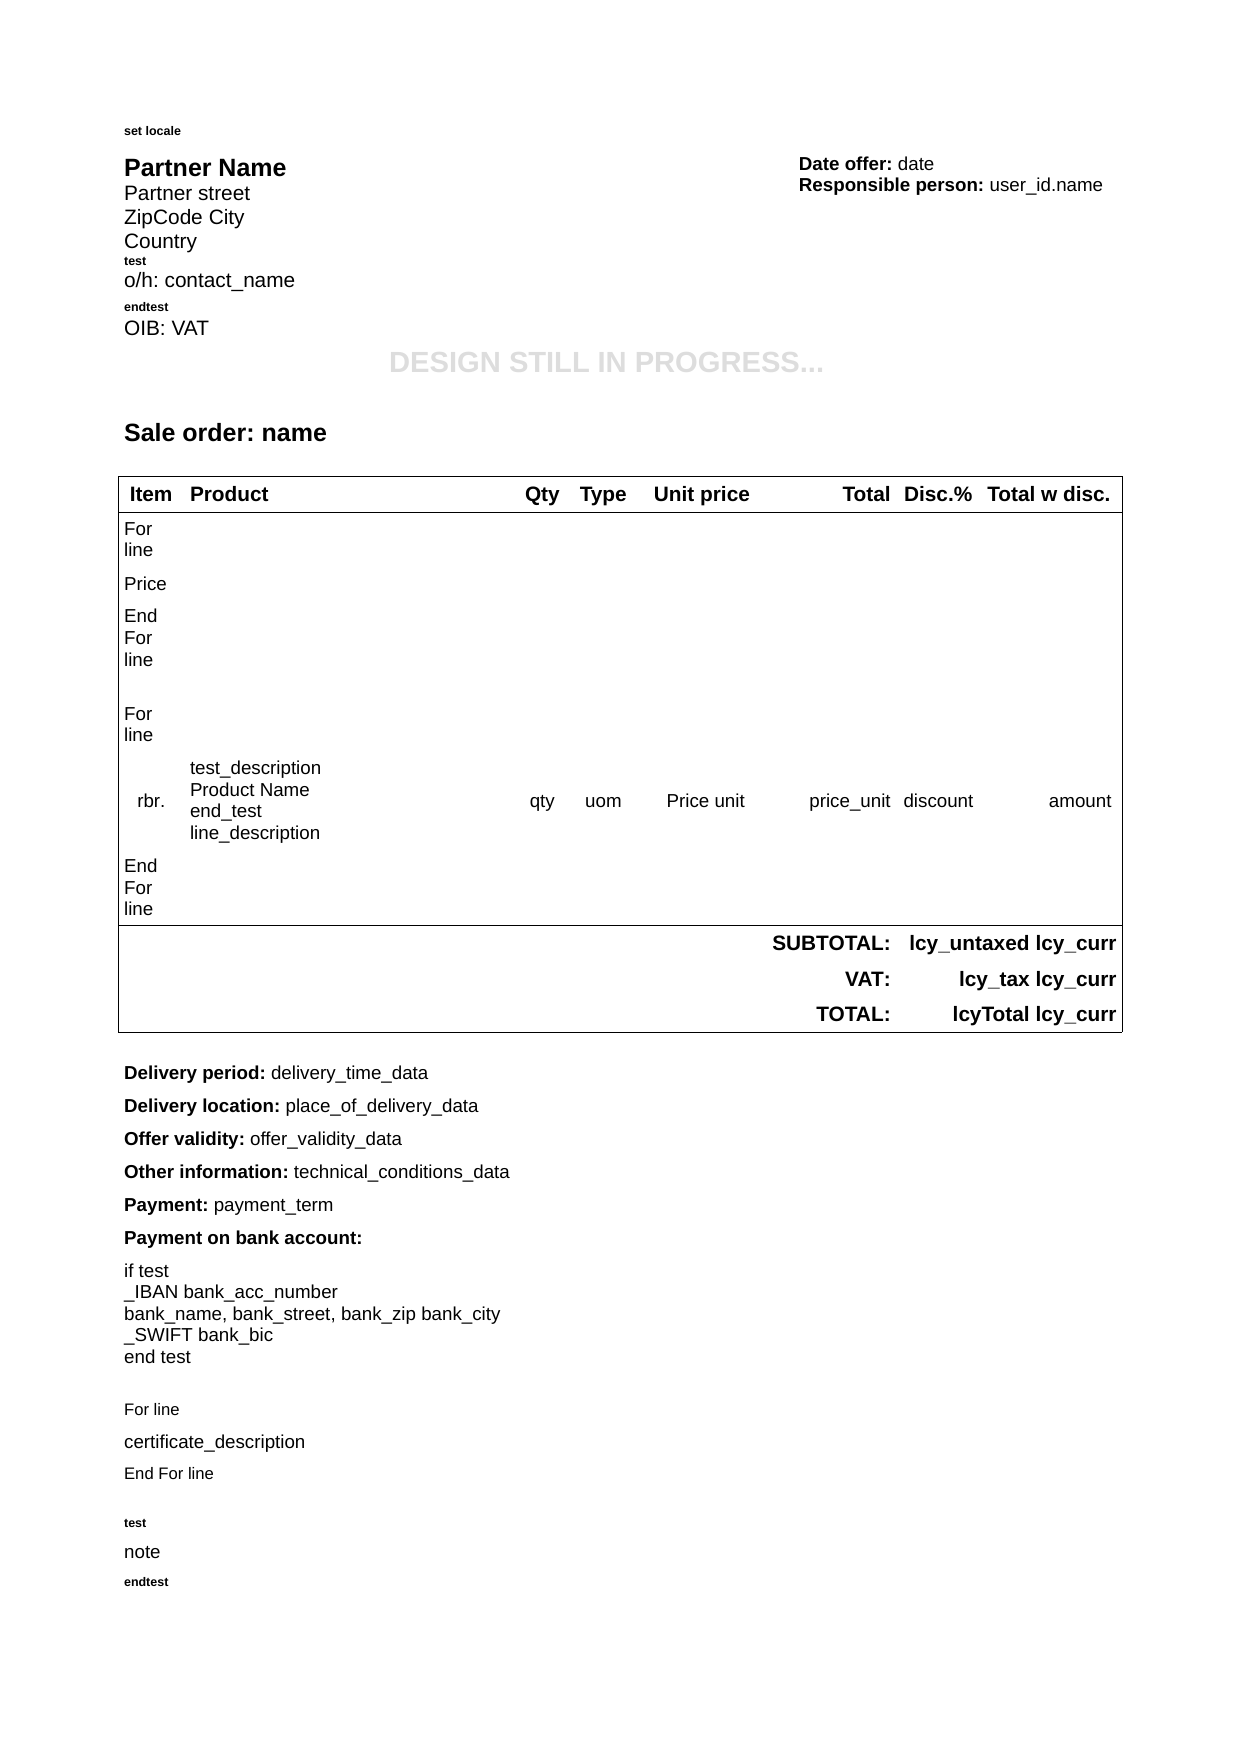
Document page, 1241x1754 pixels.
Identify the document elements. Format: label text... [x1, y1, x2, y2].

table_cell [119, 676, 1122, 697]
table_cell [980, 849, 1122, 925]
table_cell Payment on bank account: [118, 1221, 1122, 1254]
table_cell uom [573, 751, 634, 849]
table_cell rbr. [119, 751, 184, 849]
table_cell [896, 600, 980, 676]
table_cell [573, 697, 634, 751]
table_cell Price [119, 567, 1122, 599]
table_cell [184, 513, 512, 567]
table_cell SUBTOTAL: [119, 926, 896, 961]
table_cell [756, 697, 896, 751]
table_cell [184, 849, 512, 925]
table_header Total [756, 477, 896, 512]
table_header Qty [512, 477, 573, 512]
table_cell endtest [118, 1569, 1122, 1594]
table_cell certificate_description [118, 1425, 1122, 1458]
table_header Delivery period: delivery_time_data [118, 1056, 1122, 1089]
table_header Product [184, 477, 512, 512]
table_cell [184, 600, 512, 676]
table_cell [118, 1373, 1122, 1394]
table_cell [512, 849, 573, 925]
table_header Total w disc. [980, 477, 1122, 512]
table_cell For line [118, 1394, 1122, 1425]
table_cell [573, 849, 634, 925]
table_cell [634, 513, 756, 567]
table_cell [896, 697, 980, 751]
table_cell lcy_tax lcy_curr [896, 961, 1122, 996]
table_cell For line [119, 513, 184, 567]
table_cell For line [119, 697, 184, 751]
table_cell price_unit [756, 751, 896, 849]
table_cell VAT: [119, 961, 896, 996]
table_cell Partner Name Partner street ZipCode City Country test o/h: contact_name endtest OIB: VAT [118, 147, 793, 345]
table_cell Price unit [634, 751, 756, 849]
table_cell End For line [119, 849, 184, 925]
table_cell [573, 513, 634, 567]
table_cell [634, 600, 756, 676]
table_cell test_description Product Name end_test line_description [184, 751, 512, 849]
table_cell Other information: technical_conditions_data [118, 1155, 1122, 1188]
table_cell test [118, 1510, 1122, 1536]
table_cell End For line [119, 600, 184, 676]
table_cell [756, 513, 896, 567]
table_cell [896, 849, 980, 925]
table_cell [980, 600, 1122, 676]
table_cell lcyTotal lcy_curr [896, 996, 1122, 1032]
table_cell lcy_untaxed lcy_curr [896, 926, 1122, 961]
table_cell [634, 697, 756, 751]
table_cell Offer validity: offer_validity_data [118, 1122, 1122, 1155]
table_cell Date offer: date Responsible person: user_id.name [793, 147, 1122, 345]
table_cell if test _IBAN bank_acc_number bank_name, bank_street, bank_zip bank_city _SWIFT bank_bic end test [118, 1254, 1122, 1373]
table_cell [512, 697, 573, 751]
text DESIGN STILL IN PROGRESS... [118, 345, 1095, 379]
table_cell discount [896, 751, 980, 849]
table_cell [756, 600, 896, 676]
table_cell amount [980, 751, 1122, 849]
table_cell qty [512, 751, 573, 849]
table_cell [118, 1489, 1122, 1510]
table_header Sale order: name [118, 412, 1122, 452]
table_cell [573, 600, 634, 676]
table_cell [980, 697, 1122, 751]
table_header Type [573, 477, 634, 512]
table_cell [896, 513, 980, 567]
table_cell [634, 849, 756, 925]
table_cell note [118, 1536, 1122, 1568]
table_cell [980, 513, 1122, 567]
table_cell [184, 697, 512, 751]
table_cell [756, 849, 896, 925]
table_cell [512, 513, 573, 567]
table_header Item [119, 477, 184, 512]
table_header Unit price [634, 477, 756, 512]
table_header set locale [118, 118, 1122, 147]
table_header Disc.% [896, 477, 980, 512]
table_cell End For line [118, 1458, 1122, 1488]
table_cell TOTAL: [119, 996, 896, 1032]
table_cell Payment: payment_term [118, 1188, 1122, 1221]
table_cell [512, 600, 573, 676]
table_cell Delivery location: place_of_delivery_data [118, 1089, 1122, 1122]
